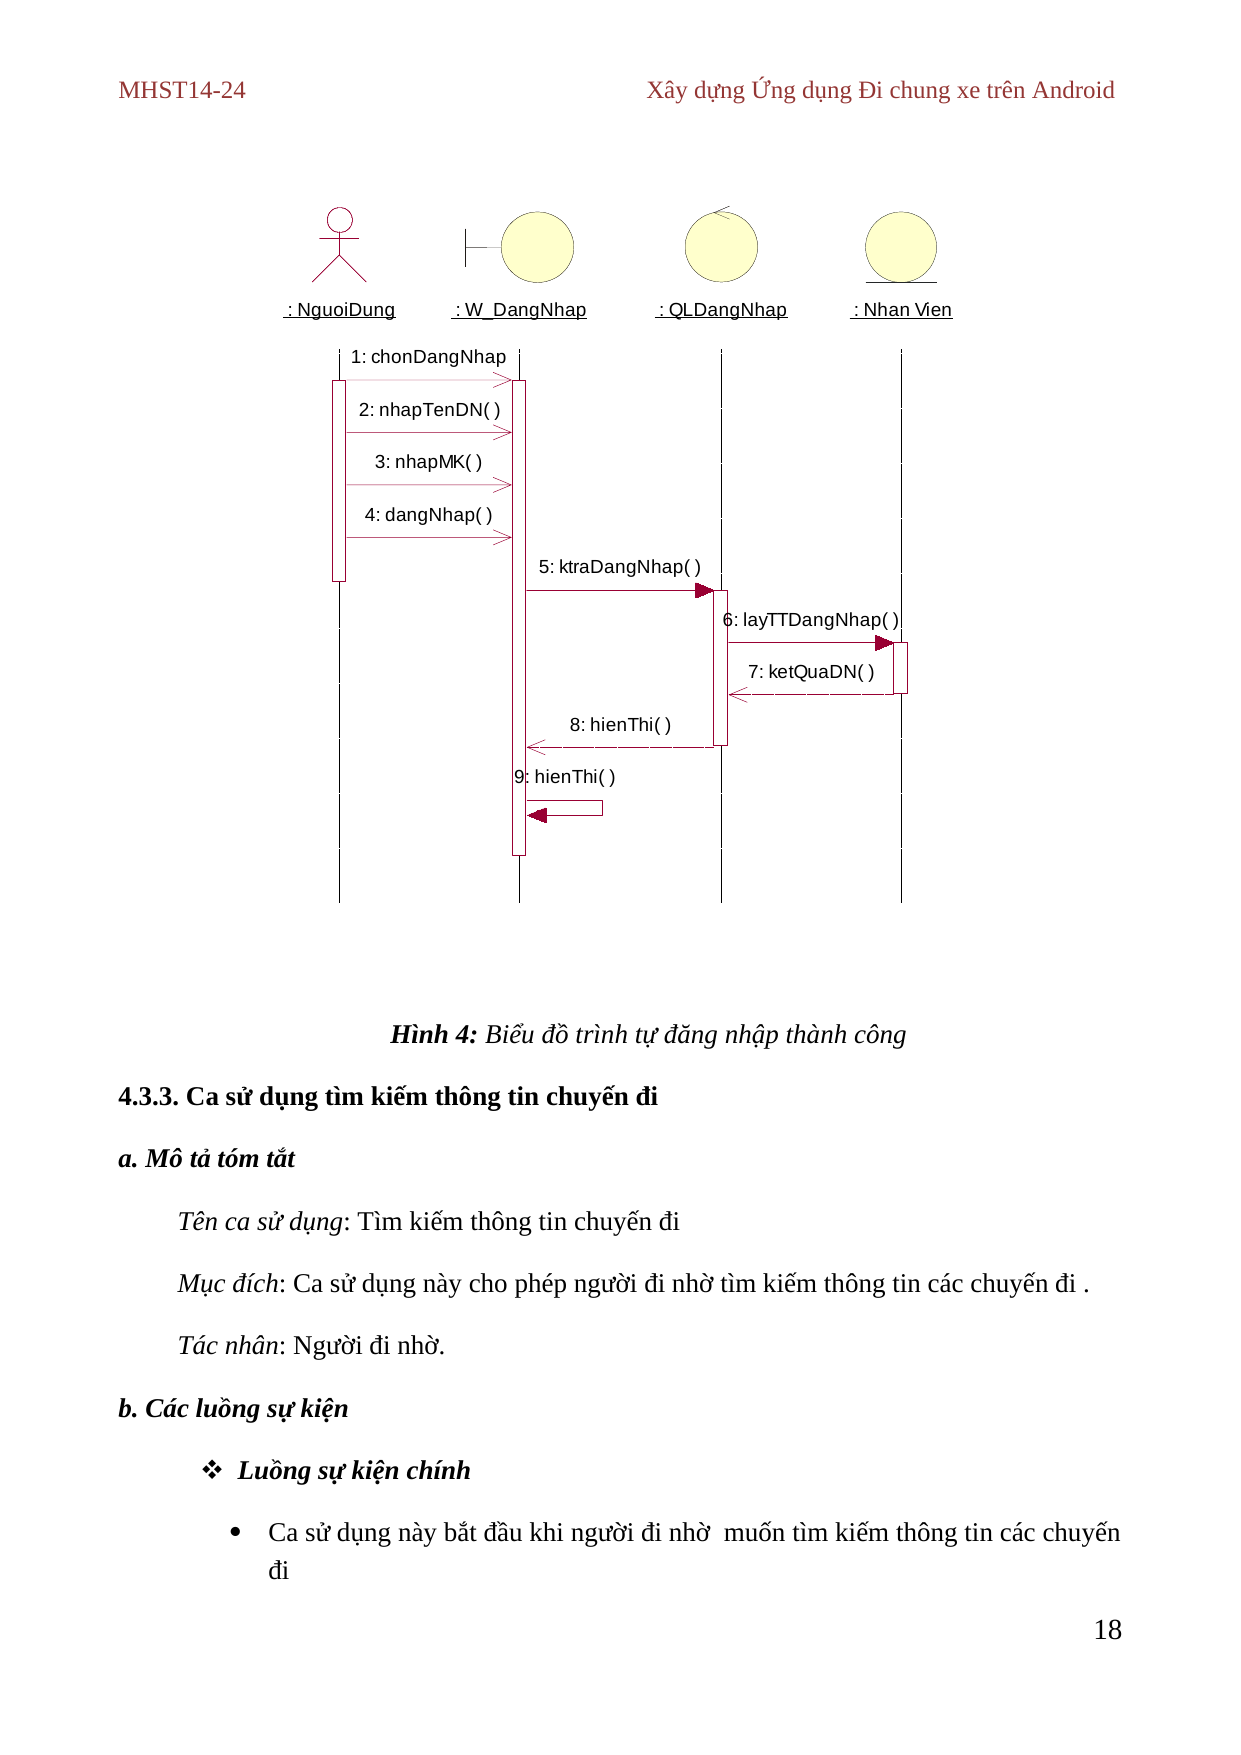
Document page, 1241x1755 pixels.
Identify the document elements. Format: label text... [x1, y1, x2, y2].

text Tác nhân: Người đi nhờ. [118, 1329, 1122, 1361]
text a. Mô tả tóm tắt [118, 1143, 1122, 1174]
list Ca sử dụng này bắt đầu khi người đi nhờ muốn tìm kiếm thông tin các chuyến đi [231, 1517, 1122, 1585]
text Hình 4: Biểu đồ trình tự đăng nhập thành công [118, 1018, 1122, 1049]
list Luồng sự kiện chính [200, 1454, 1122, 1485]
text Mục đích: Ca sử dụng này cho phép người đi nhờ tìm kiếm thông tin các chuyến đi . [118, 1267, 1122, 1298]
text 4.3.3. Ca sử dụng tìm kiếm thông tin chuyến đi [118, 1080, 1122, 1111]
text Tên ca sử dụng: Tìm kiếm thông tin chuyến đi [177, 1205, 1122, 1236]
text b. Các luồng sự kiện [118, 1392, 1122, 1423]
